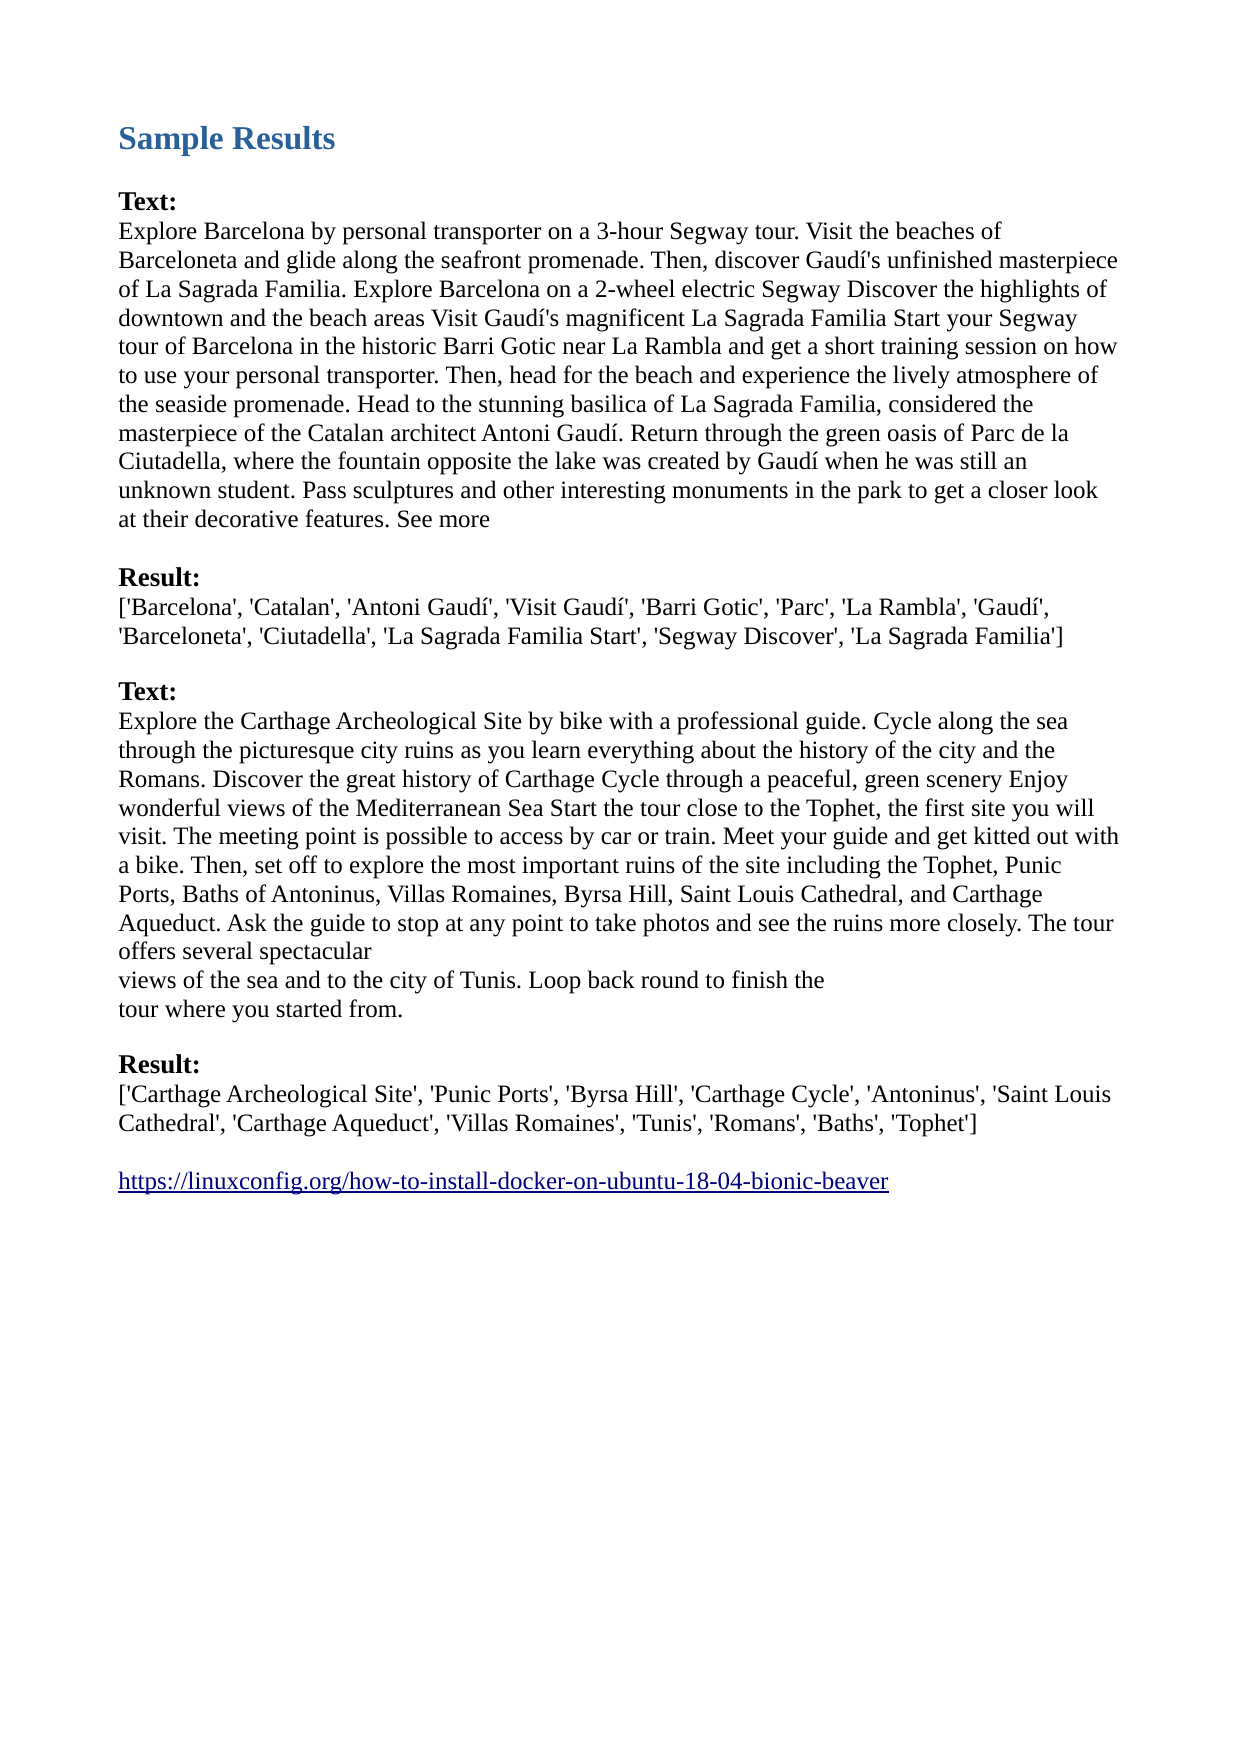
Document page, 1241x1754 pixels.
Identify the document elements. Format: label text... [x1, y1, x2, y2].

text Text: [118, 675, 1122, 706]
text Result: [118, 1048, 1122, 1079]
text Text: [118, 185, 1122, 216]
text Explore the Carthage Archeological Site by bike with a professional guide. Cycle along the sea through the picturesque city ruins as you learn everything about the history of the city and the Romans. Discover the great history of Carthage Cycle through a peaceful, green scenery Enjoy wonderful views of the Mediterranean Sea Start the tour close to the Tophet, the first site you will visit. The meeting point is possible to access by car or train. Meet your guide and get kitted out with a bike. Then, set off to explore the most important ruins of the site including the Tophet, Punic Ports, Baths of Antoninus, Villas Romaines, Byrsa Hill, Saint Louis Cathedral, and Carthage Aqueduct. Ask the guide to stop at any point to take photos and see the ruins more closely. The tour offers several spectacular [118, 706, 1122, 965]
text ['Barcelona', 'Catalan', 'Antoni Gaudí', 'Visit Gaudí', 'Barri Gotic', 'Parc', 'La Rambla', 'Gaudí', 'Barceloneta', 'Ciutadella', 'La Sagrada Familia Start', 'Segway Discover', 'La Sagrada Familia'] [118, 592, 1122, 650]
text views of the sea and to the city of Tunis. Loop back round to finish the [118, 965, 1122, 994]
text tour where you started from. [118, 994, 1122, 1023]
text Explore Barcelona by personal transporter on a 3-hour Segway tour. Visit the beaches of Barceloneta and glide along the seafront promenade. Then, discover Gaudí's unfinished masterpiece of La Sagrada Familia. Explore Barcelona on a 2-wheel electric Segway Discover the highlights of downtown and the beach areas Visit Gaudí's magnificent La Sagrada Familia Start your Segway tour of Barcelona in the historic Barri Gotic near La Rambla and get a short training session on how to use your personal transporter. Then, head for the beach and experience the lively atmosphere of the seaside promenade. Head to the stunning basilica of La Sagrada Familia, considered the masterpiece of the Catalan architect Antoni Gaudí. Return through the green oasis of Parc de la Ciutadella, where the fountain opposite the lake was created by Gaudí when he was still an unknown student. Pass sculptures and other interesting monuments in the park to get a closer look at their decorative features. See more [118, 216, 1122, 533]
text https://linuxconfig.org/how-to-install-docker-on-ubuntu-18-04-bionic-beaver [118, 1166, 1122, 1195]
text Result: [118, 561, 1122, 592]
text ['Carthage Archeological Site', 'Punic Ports', 'Byrsa Hill', 'Carthage Cycle', 'Antoninus', 'Saint Louis Cathedral', 'Carthage Aqueduct', 'Villas Romaines', 'Tunis', 'Romans', 'Baths', 'Tophet'] [118, 1079, 1122, 1136]
text Sample Results [118, 118, 1122, 156]
